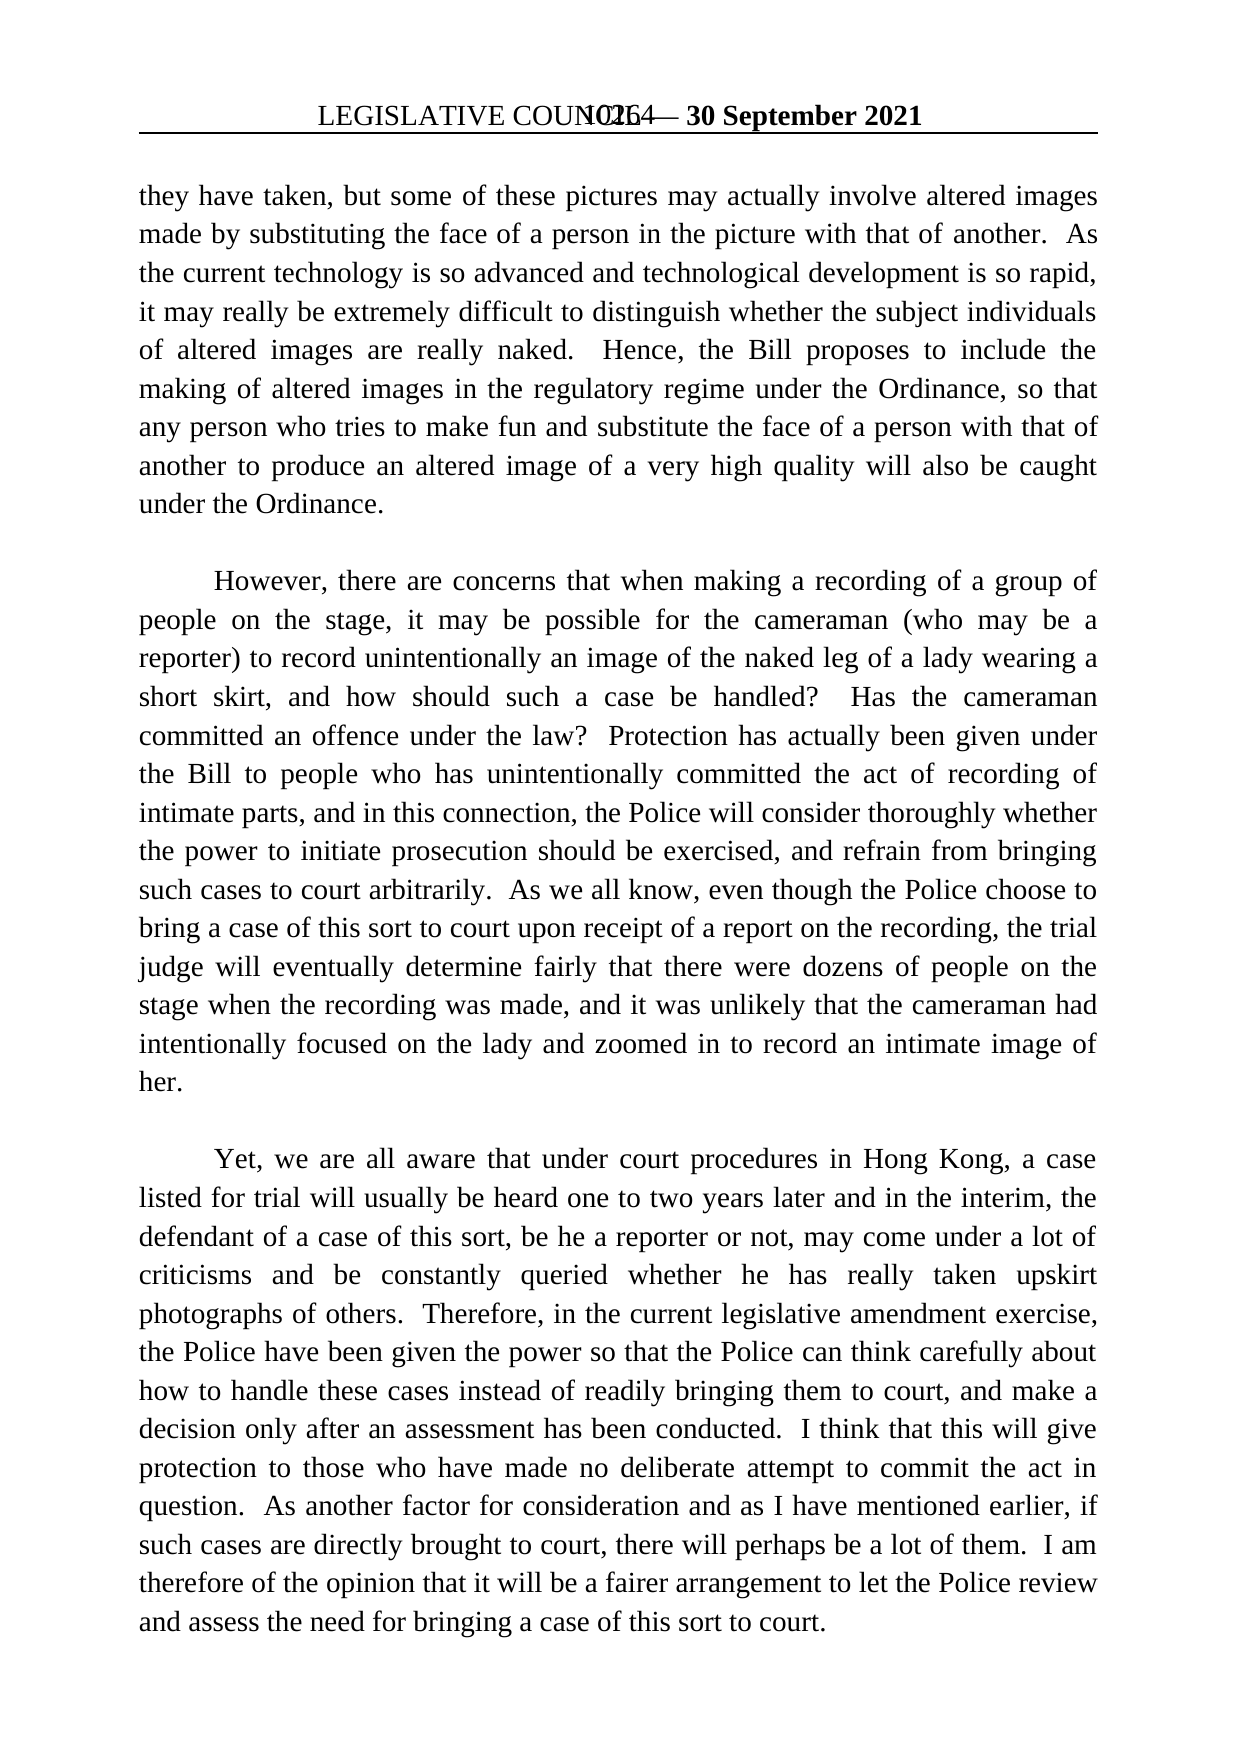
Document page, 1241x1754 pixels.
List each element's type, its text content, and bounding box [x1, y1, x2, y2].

text Yet, we are all aware that under court procedures in Hong Kong, a case listed for trial will usually be heard one to two years later and in the interim, the defendant of a case of this sort, be he a reporter or not, may come under a lot of criticisms and be constantly queried whether he has really taken upskirt photographs of others. Therefore, in the current legislative amendment exercise, the Police have been given the power so that the Police can think carefully about how to handle these cases instead of readily bringing them to court, and make a decision only after an assessment has been conducted. I think that this will give protection to those who have made no deliberate attempt to commit the act in question. As another factor for consideration and as I have mentioned earlier, if such cases are directly brought to court, there will perhaps be a lot of them. I am therefore of the opinion that it will be a fairer arrangement to let the Police review and assess the need for bringing a case of this sort to court. [139, 1137, 1098, 1638]
text However, there are concerns that when making a recording of a group of people on the stage, it may be possible for the cameraman (who may be a reporter) to record unintentionally an image of the naked leg of a lady wearing a short skirt, and how should such a case be handled? Has the cameraman committed an offence under the law? Protection has actually been given under the Bill to people who has unintentionally committed the act of recording of intimate parts, and in this connection, the Police will consider thoroughly whether the power to initiate prosecution should be exercised, and refrain from bringing such cases to court arbitrarily. As we all know, even though the Police choose to bring a case of this sort to court upon receipt of a report on the recording, the trial judge will eventually determine fairly that there were dozens of people on the stage when the recording was made, and it was unlikely that the cameraman had intentionally focused on the lady and zoomed in to record an intimate image of her. [139, 558, 1098, 1098]
text they have taken, but some of these pictures may actually involve altered images made by substituting the face of a person in the picture with that of another. As the current technology is so advanced and technological development is so rapid, it may really be extremely difficult to distinguish whether the subject individuals of altered images are really naked. Hence, the Bill proposes to include the making of altered images in the regulatory regime under the Ordinance, so that any person who tries to make fun and substitute the face of a person with that of another to produce an altered image of a very high quality will also be caught under the Ordinance. [139, 173, 1098, 520]
